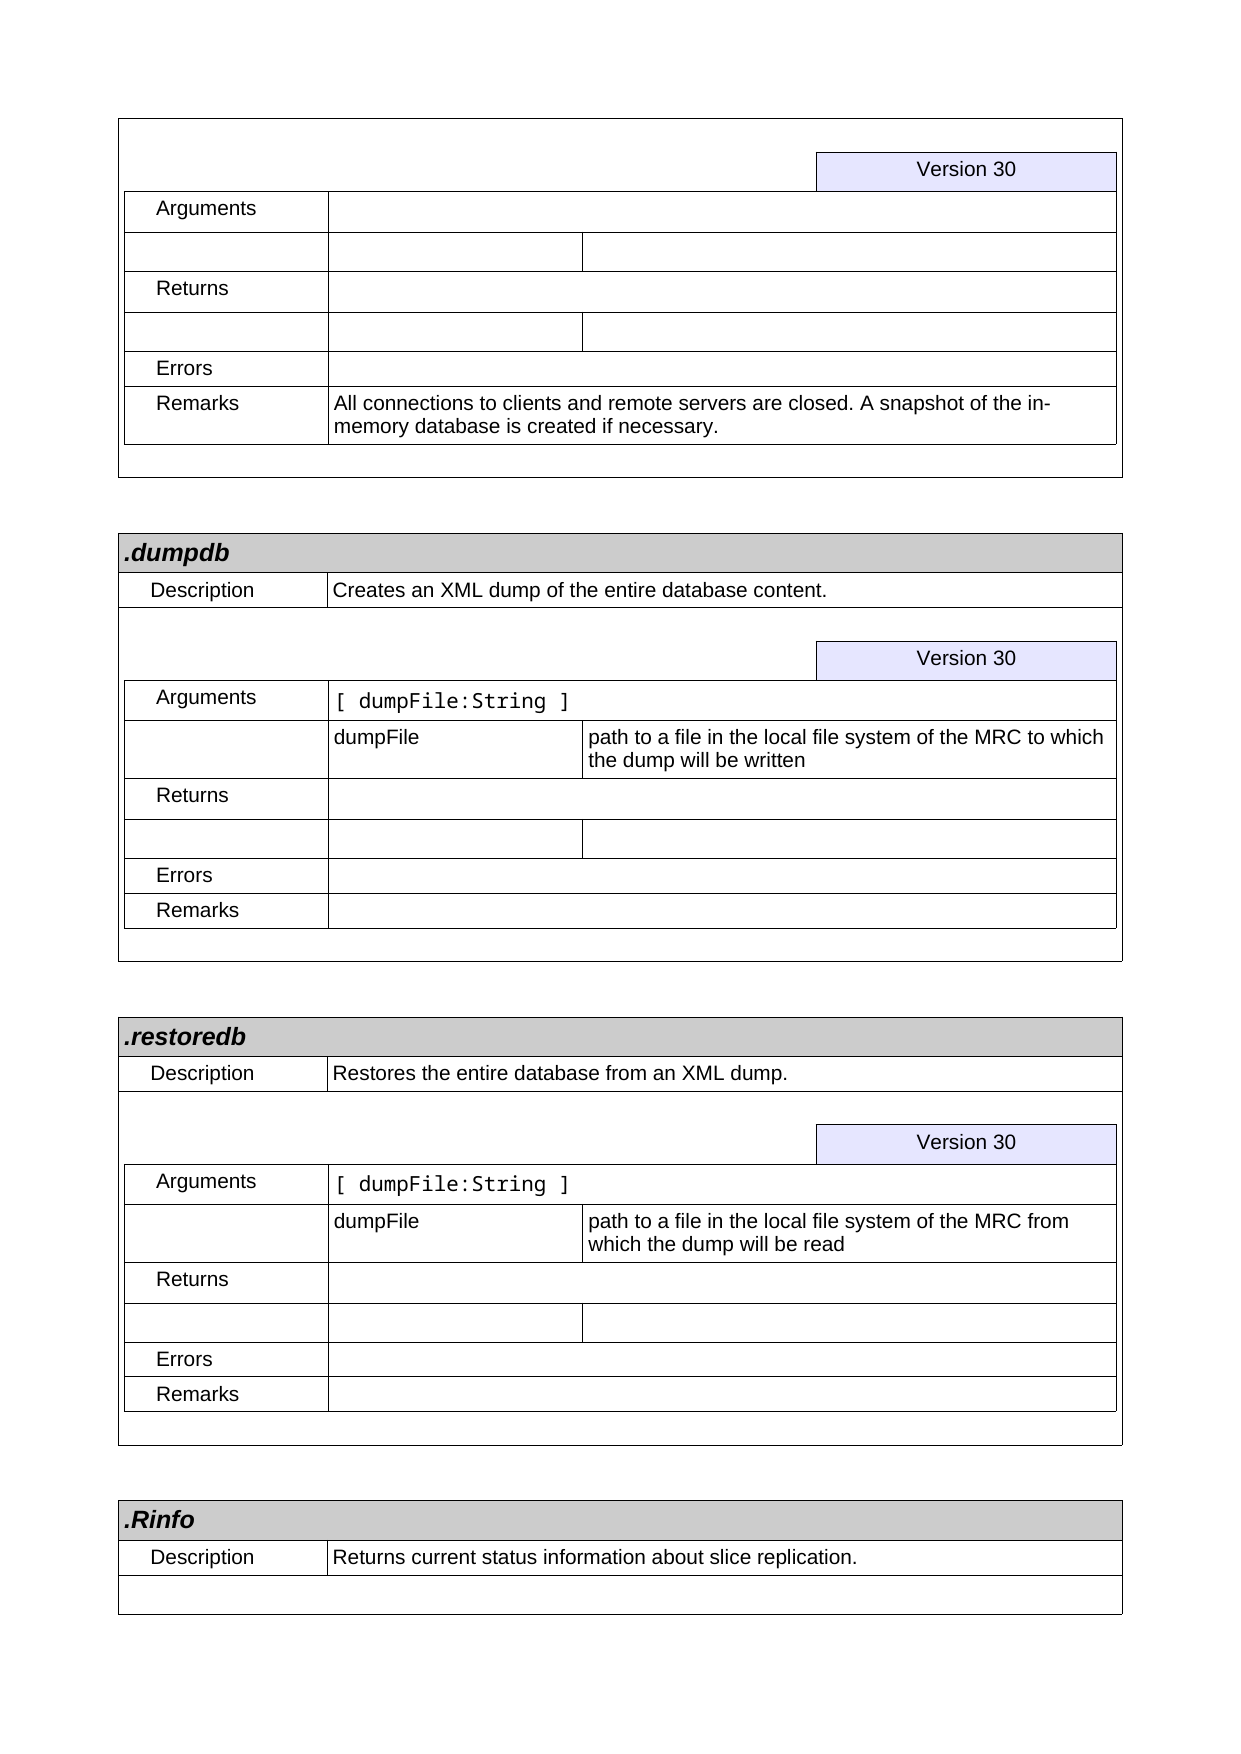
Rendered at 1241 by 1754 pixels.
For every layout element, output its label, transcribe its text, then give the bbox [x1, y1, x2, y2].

table_cell Description [119, 1057, 327, 1091]
table_cell Description [119, 573, 327, 607]
table_cell Arguments [125, 1165, 328, 1204]
table_cell Arguments [125, 681, 328, 720]
table_cell Errors [125, 352, 328, 386]
table_cell [583, 820, 1116, 858]
table_cell Returns [125, 779, 328, 819]
table_cell [329, 820, 582, 858]
table_cell Remarks [125, 1377, 328, 1411]
table_cell dumpFile [329, 721, 582, 778]
table_cell [329, 894, 1116, 927]
table_cell [329, 272, 1116, 312]
table_header .restoredb [119, 1018, 1122, 1056]
table_cell [119, 1576, 1122, 1614]
table_cell [329, 1263, 1116, 1302]
table_cell [329, 859, 1116, 893]
table_cell [329, 1377, 1116, 1411]
table_cell [125, 313, 328, 351]
table_cell [ dumpFile:String ] [329, 681, 1116, 720]
table_cell Errors [125, 1343, 328, 1376]
table_cell Description [119, 1541, 327, 1574]
table_cell path to a file in the local file system of the MRC from which the dump will be read [583, 1205, 1116, 1262]
table_cell Remarks [125, 894, 328, 927]
table_cell Returns current status information about slice replication. [328, 1541, 1122, 1574]
table_cell [125, 233, 328, 271]
table_cell [119, 1092, 1122, 1445]
table_header [124, 641, 816, 680]
table_cell [125, 1205, 328, 1262]
table_cell All connections to clients and remote servers are closed. A snapshot of the in-memory database is created if necessary. [329, 387, 1116, 444]
table_header [124, 1124, 816, 1164]
table_cell Arguments [125, 192, 328, 232]
table_cell [329, 1304, 582, 1342]
table_cell Creates an XML dump of the entire database content. [328, 573, 1122, 607]
table_cell [125, 820, 328, 858]
table_cell [583, 233, 1116, 271]
table_cell [119, 119, 1122, 477]
table_cell Restores the entire database from an XML dump. [328, 1057, 1122, 1091]
table_cell [329, 313, 582, 351]
table_cell Returns [125, 272, 328, 312]
table_cell dumpFile [329, 1205, 582, 1262]
table_cell [583, 313, 1116, 351]
table_cell [125, 1304, 328, 1342]
table_header .dumpdb [119, 534, 1122, 572]
table_cell [329, 352, 1116, 386]
table_cell [119, 608, 1122, 961]
table_cell [ dumpFile:String ] [329, 1165, 1116, 1204]
table_header .Rinfo [119, 1501, 1122, 1540]
table_cell Returns [125, 1263, 328, 1302]
table_cell [329, 779, 1116, 819]
table_cell [583, 1304, 1116, 1342]
table_cell [329, 192, 1116, 232]
table_cell Errors [125, 859, 328, 893]
table_header Version 30 [817, 1125, 1116, 1164]
table_cell [125, 721, 328, 778]
table_cell [329, 1343, 1116, 1376]
table_header Version 30 [817, 153, 1116, 191]
table_header [124, 152, 816, 191]
table_cell path to a file in the local file system of the MRC to which the dump will be written [583, 721, 1116, 778]
table_cell [329, 233, 582, 271]
table_header Version 30 [817, 642, 1116, 680]
table_cell Remarks [125, 387, 328, 444]
